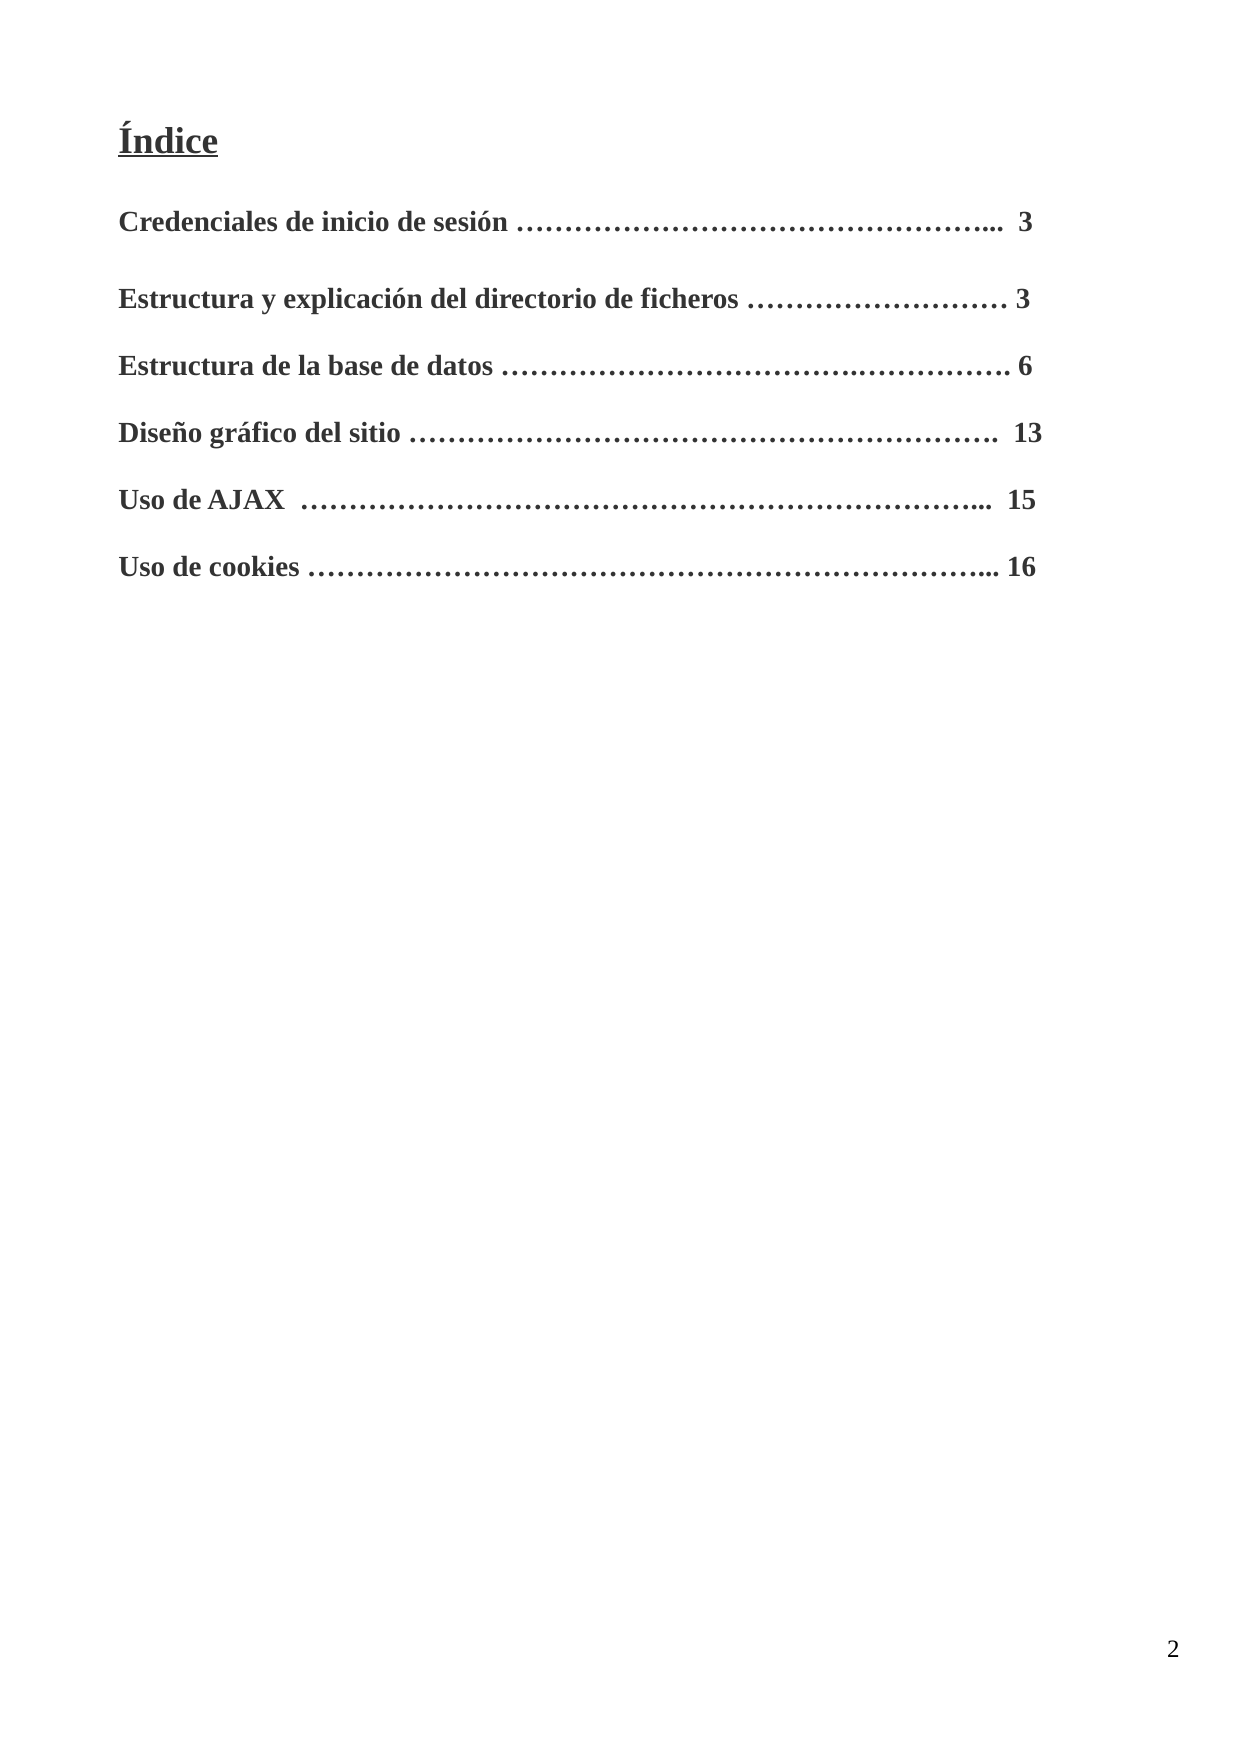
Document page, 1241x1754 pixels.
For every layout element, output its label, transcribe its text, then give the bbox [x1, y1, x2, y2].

text Uso de AJAX ……………………………………………………………... 15 [118, 482, 1122, 516]
text Uso de cookies ……………………………………………………………... 16 [118, 549, 1122, 583]
text Credenciales de inicio de sesión …………………………………………... 3 [118, 204, 1122, 238]
text Índice [118, 118, 1122, 161]
text Estructura de la base de datos ……………………………….……………. 6 [118, 348, 1122, 382]
text Estructura y explicación del directorio de ficheros ……………………… 3 [118, 281, 1122, 314]
text Diseño gráfico del sitio ……………………………………………………. 13 [118, 415, 1122, 449]
